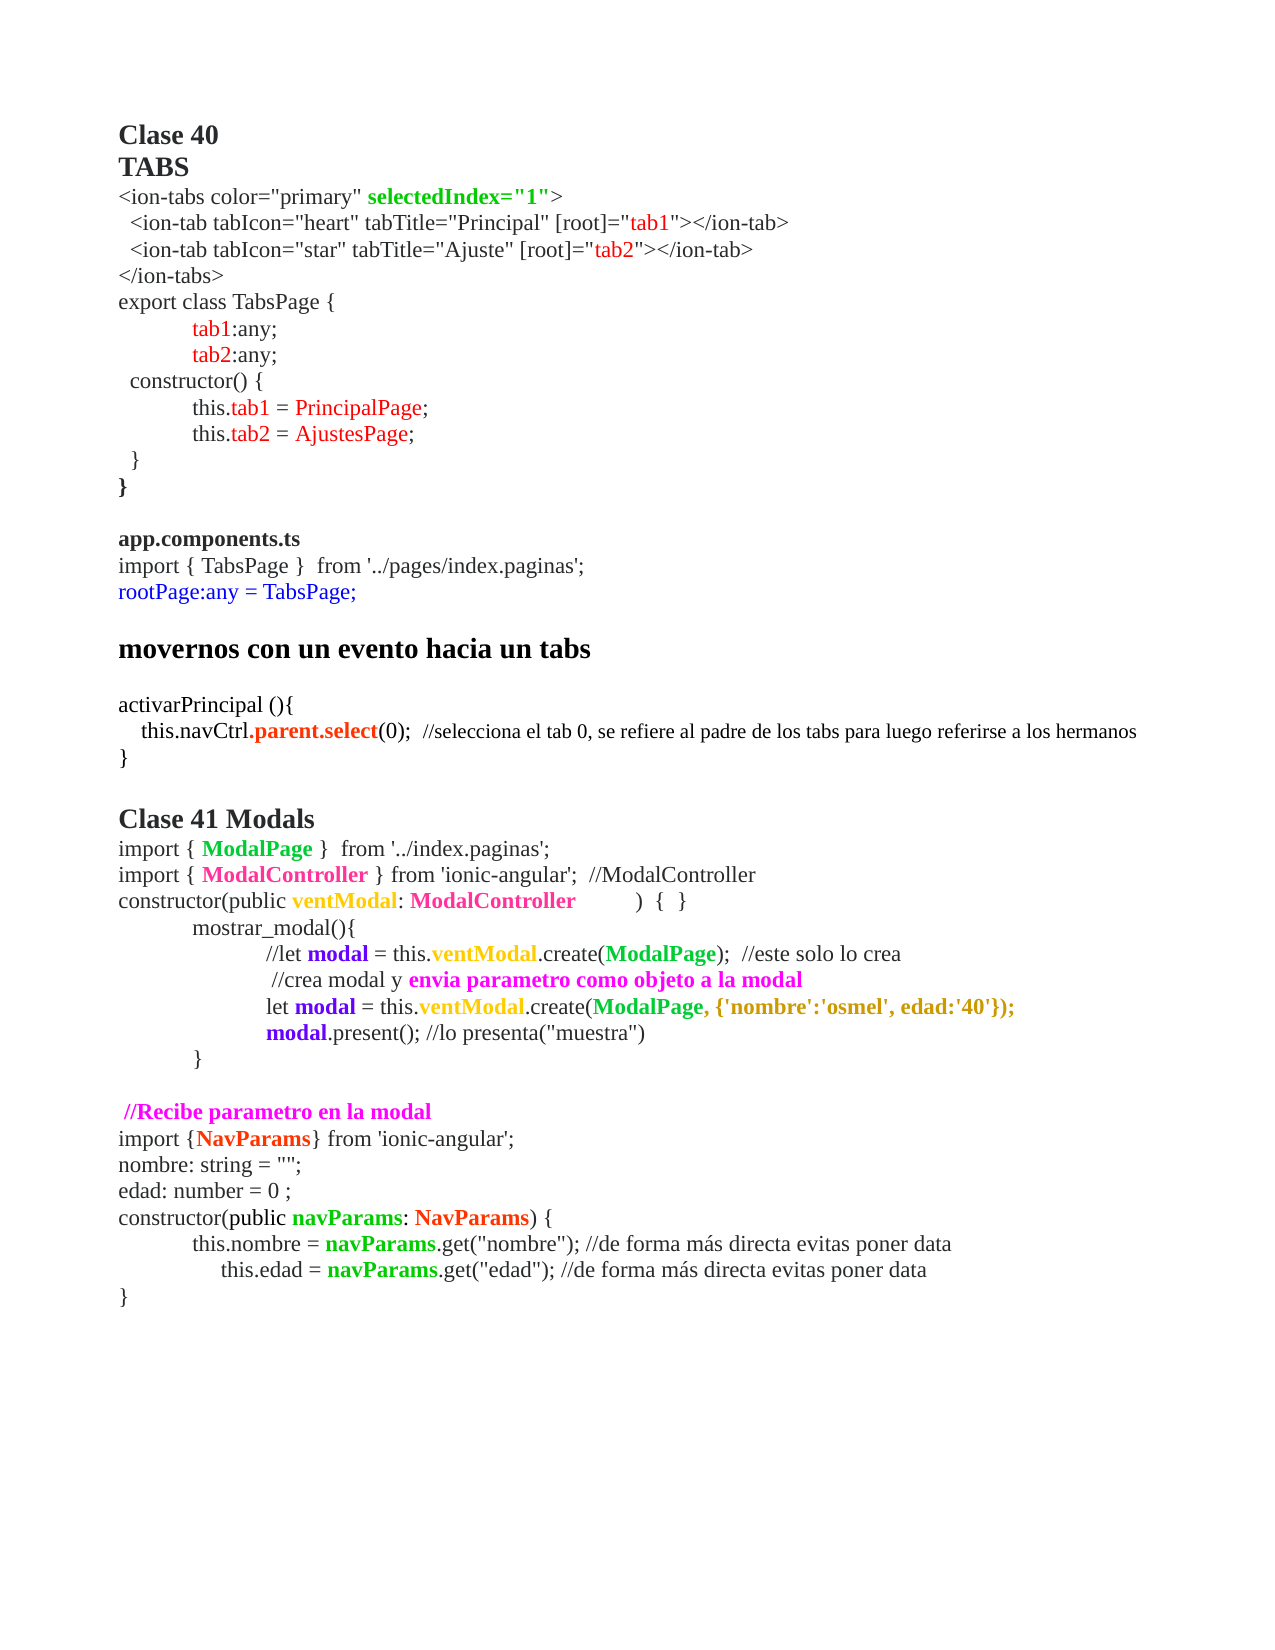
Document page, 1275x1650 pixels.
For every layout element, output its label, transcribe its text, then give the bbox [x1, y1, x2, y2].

text Clase 40 [118, 118, 1157, 151]
text tab1:any; [118, 315, 1157, 341]
text edad: number = 0 ; [118, 1177, 1157, 1204]
text </ion-tabs> [118, 262, 1157, 288]
text //Recibe parametro en la modal [118, 1098, 1157, 1124]
text movernos con un evento hacia un tabs [118, 631, 1157, 664]
text this.tab2 = AjustesPage; [118, 420, 1157, 446]
text import {NavParams} from 'ionic-angular'; [118, 1124, 1157, 1151]
text import { TabsPage } from '../pages/index.paginas'; [118, 552, 1157, 578]
text } [118, 1283, 1157, 1309]
text //crea modal y envia parametro como objeto a la modal [118, 966, 1157, 993]
text //let modal = this.ventModal.create(ModalPage); //este solo lo crea [118, 940, 1157, 966]
text this.nombre = navParams.get("nombre"); //de forma más directa evitas poner data [118, 1230, 1157, 1256]
text import { ModalPage } from '../index.paginas'; [118, 835, 1157, 861]
text } [118, 473, 1157, 499]
text export class TabsPage { [118, 288, 1157, 315]
text activarPrincipal (){ [118, 691, 1157, 717]
text let modal = this.ventModal.create(ModalPage, {'nombre':'osmel', edad:'40'}); [118, 993, 1157, 1019]
text this.navCtrl.parent.select(0); //selecciona el tab 0, se refiere al padre de los tabs para luego referirse a los hermanos [118, 717, 1157, 743]
text } [118, 743, 1157, 770]
text <ion-tabs color="primary" selectedIndex="1"> [118, 183, 1157, 209]
text <ion-tab tabIcon="star" tabTitle="Ajuste" [root]="tab2"></ion-tab> [118, 236, 1157, 262]
text modal.present(); //lo presenta("muestra") [118, 1019, 1157, 1046]
text constructor() { [118, 367, 1157, 394]
text nombre: string = ""; [118, 1151, 1157, 1177]
text app.components.ts [118, 526, 1157, 552]
text constructor(public ventModal: ModalController ) { } [118, 887, 1157, 914]
text mostrar_modal(){ [118, 914, 1157, 940]
text tab2:any; [118, 341, 1157, 367]
text import { ModalController } from 'ionic-angular'; //ModalController [118, 861, 1157, 887]
text TABS [118, 151, 1157, 183]
text } [118, 1046, 1157, 1072]
text <ion-tab tabIcon="heart" tabTitle="Principal" [root]="tab1"></ion-tab> [118, 209, 1157, 236]
text this.edad = navParams.get("edad"); //de forma más directa evitas poner data [118, 1256, 1157, 1283]
text this.tab1 = PrincipalPage; [118, 394, 1157, 420]
text constructor(public navParams: NavParams) { [118, 1204, 1157, 1230]
text rootPage:any = TabsPage; [118, 578, 1157, 604]
text } [118, 446, 1157, 473]
text Clase 41 Modals [118, 802, 1157, 835]
